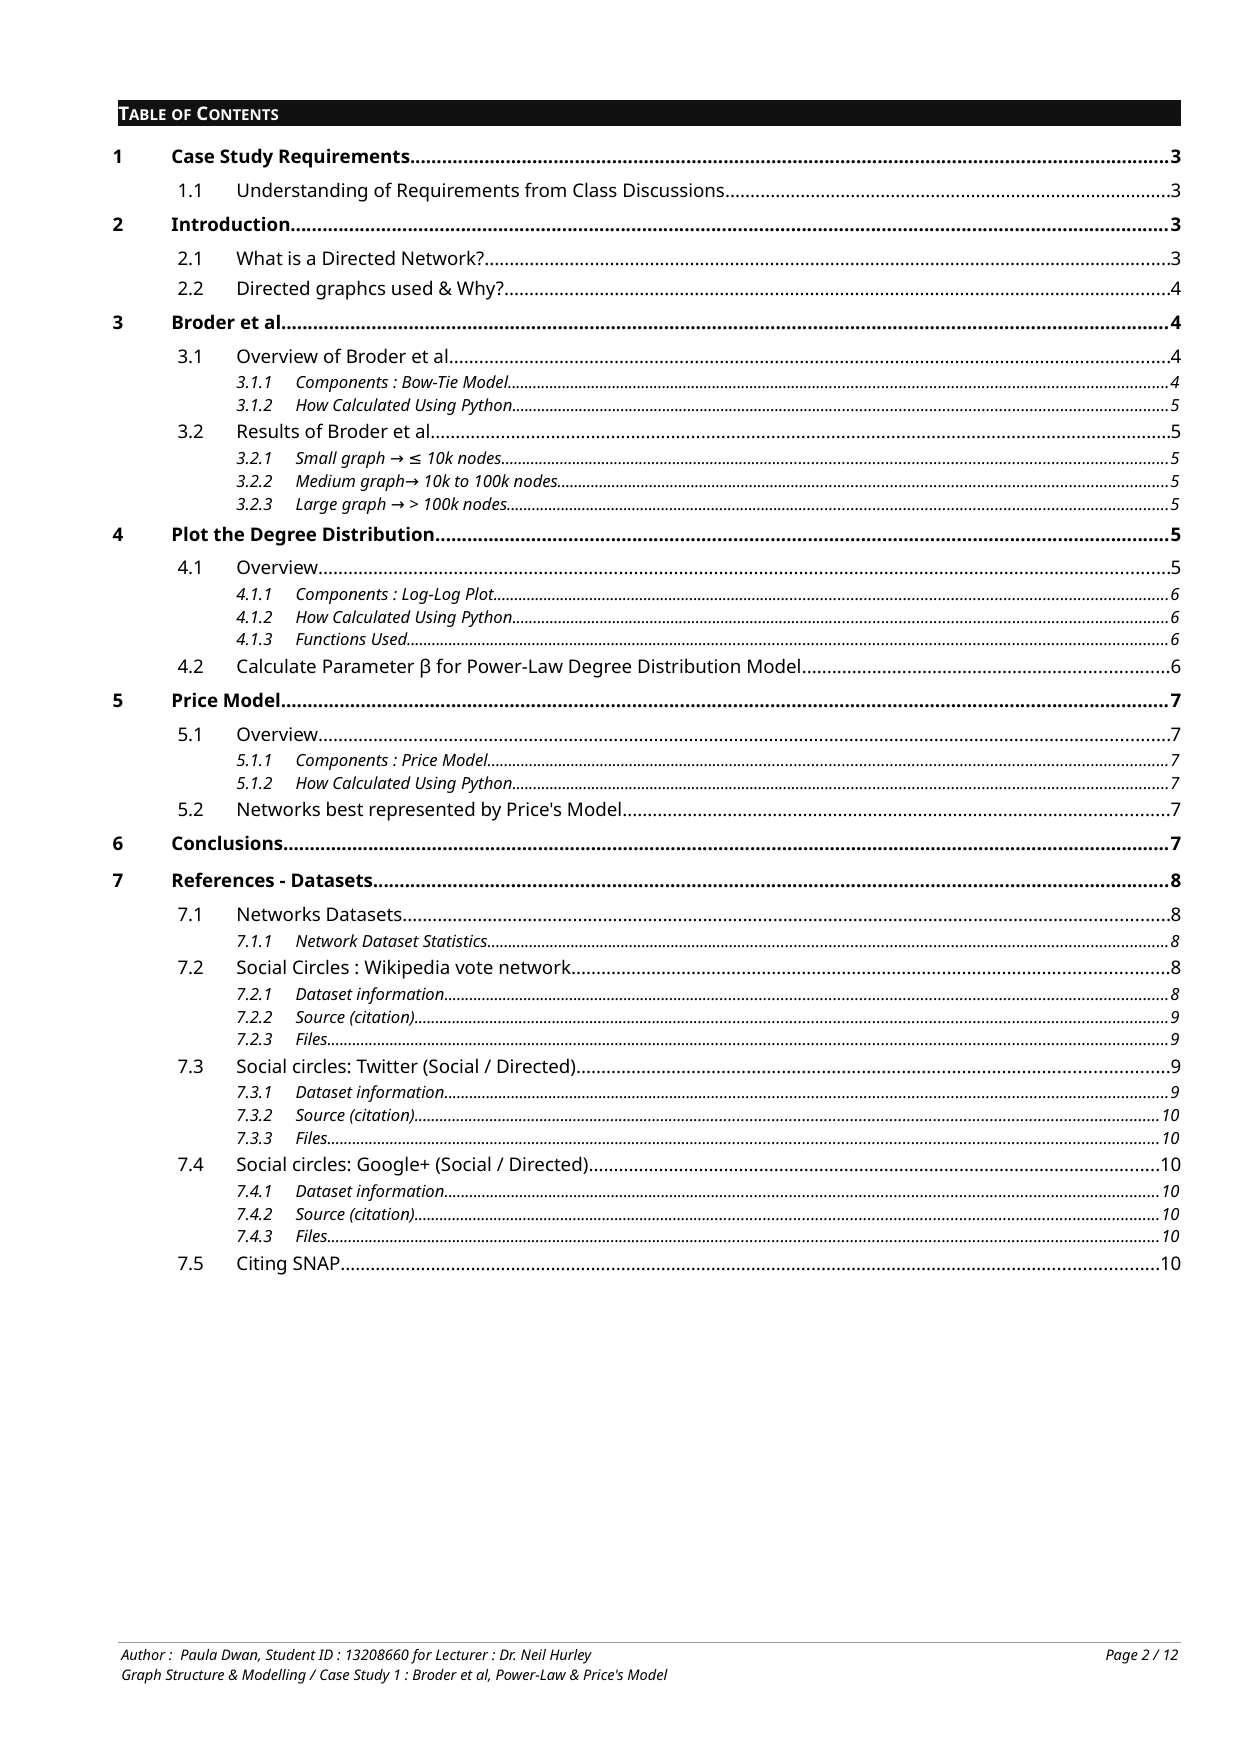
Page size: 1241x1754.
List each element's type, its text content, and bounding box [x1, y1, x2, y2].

text 7.2.2 Source (citation) 9 [236, 1005, 1181, 1028]
text 7.2.1 Dataset information 8 [236, 983, 1181, 1005]
text 5.1.1 Components : Price Model 7 [236, 749, 1181, 771]
text 3.2.1 Small graph → ≤ 10k nodes 5 [236, 447, 1181, 469]
text 7.4.3 Files 10 [236, 1225, 1181, 1248]
text 2 Introduction 3 [112, 211, 1181, 237]
text 5.2 Networks best represented by Price's Model 7 [177, 797, 1181, 822]
text 7.5 Citing SNAP 10 [177, 1250, 1181, 1276]
text 7.2 Social Circles : Wikipedia vote network 8 [177, 955, 1181, 980]
text 4.1.2 How Calculated Using Python 6 [236, 605, 1181, 628]
text 7.3.2 Source (citation) 10 [236, 1104, 1181, 1126]
text 3.1 Overview of Broder et al 4 [177, 343, 1181, 369]
text 7.4 Social circles: Google+ (Social / Directed) 10 [177, 1152, 1181, 1177]
text 4.2 Calculate Parameter β for Power-Law Degree Distribution Model 6 [177, 653, 1181, 679]
text 3.1.1 Components : Bow-Tie Model 4 [236, 371, 1181, 394]
text 7.1 Networks Datasets 8 [177, 902, 1181, 927]
text 3.1.2 How Calculated Using Python 5 [236, 394, 1181, 416]
text 5 Price Model 7 [112, 687, 1181, 712]
text 4 Plot the Degree Distribution 5 [112, 521, 1181, 546]
text 2.1 What is a Directed Network? 3 [177, 245, 1181, 271]
text 4.1.1 Components : Log-Log Plot 6 [236, 583, 1181, 605]
text 1 Case Study Requirements 3 [112, 143, 1181, 169]
text 6 Conclusions 7 [112, 830, 1181, 856]
text 1.1 Understanding of Requirements from Class Discussions 3 [177, 177, 1181, 203]
text 4.1 Overview 5 [177, 555, 1181, 580]
text 3.2.2 Medium graph→ 10k to 100k nodes 5 [236, 469, 1181, 492]
text 5.1 Overview 7 [177, 721, 1181, 746]
text 3 Broder et al 4 [112, 309, 1181, 335]
text 7.3.3 Files 10 [236, 1126, 1181, 1149]
text 2.2 Directed graphcs used & Why? 4 [177, 275, 1181, 301]
text 7.1.1 Network Dataset Statistics 8 [236, 929, 1181, 952]
text 3.2 Results of Broder et al 5 [177, 419, 1181, 444]
text 7.4.2 Source (citation) 10 [236, 1202, 1181, 1225]
text 4.1.3 Functions Used 6 [236, 628, 1181, 651]
text 7.3.1 Dataset information 9 [236, 1081, 1181, 1104]
text 5.1.2 How Calculated Using Python 7 [236, 771, 1181, 794]
text 7 References - Datasets 8 [112, 868, 1181, 893]
title Table of Contents [118, 100, 1181, 126]
text 3.2.3 Large graph → > 100k nodes 5 [236, 492, 1181, 515]
text 7.2.3 Files 9 [236, 1028, 1181, 1051]
text 7.4.1 Dataset information 10 [236, 1179, 1181, 1202]
text 7.3 Social circles: Twitter (Social / Directed) 9 [177, 1053, 1181, 1079]
